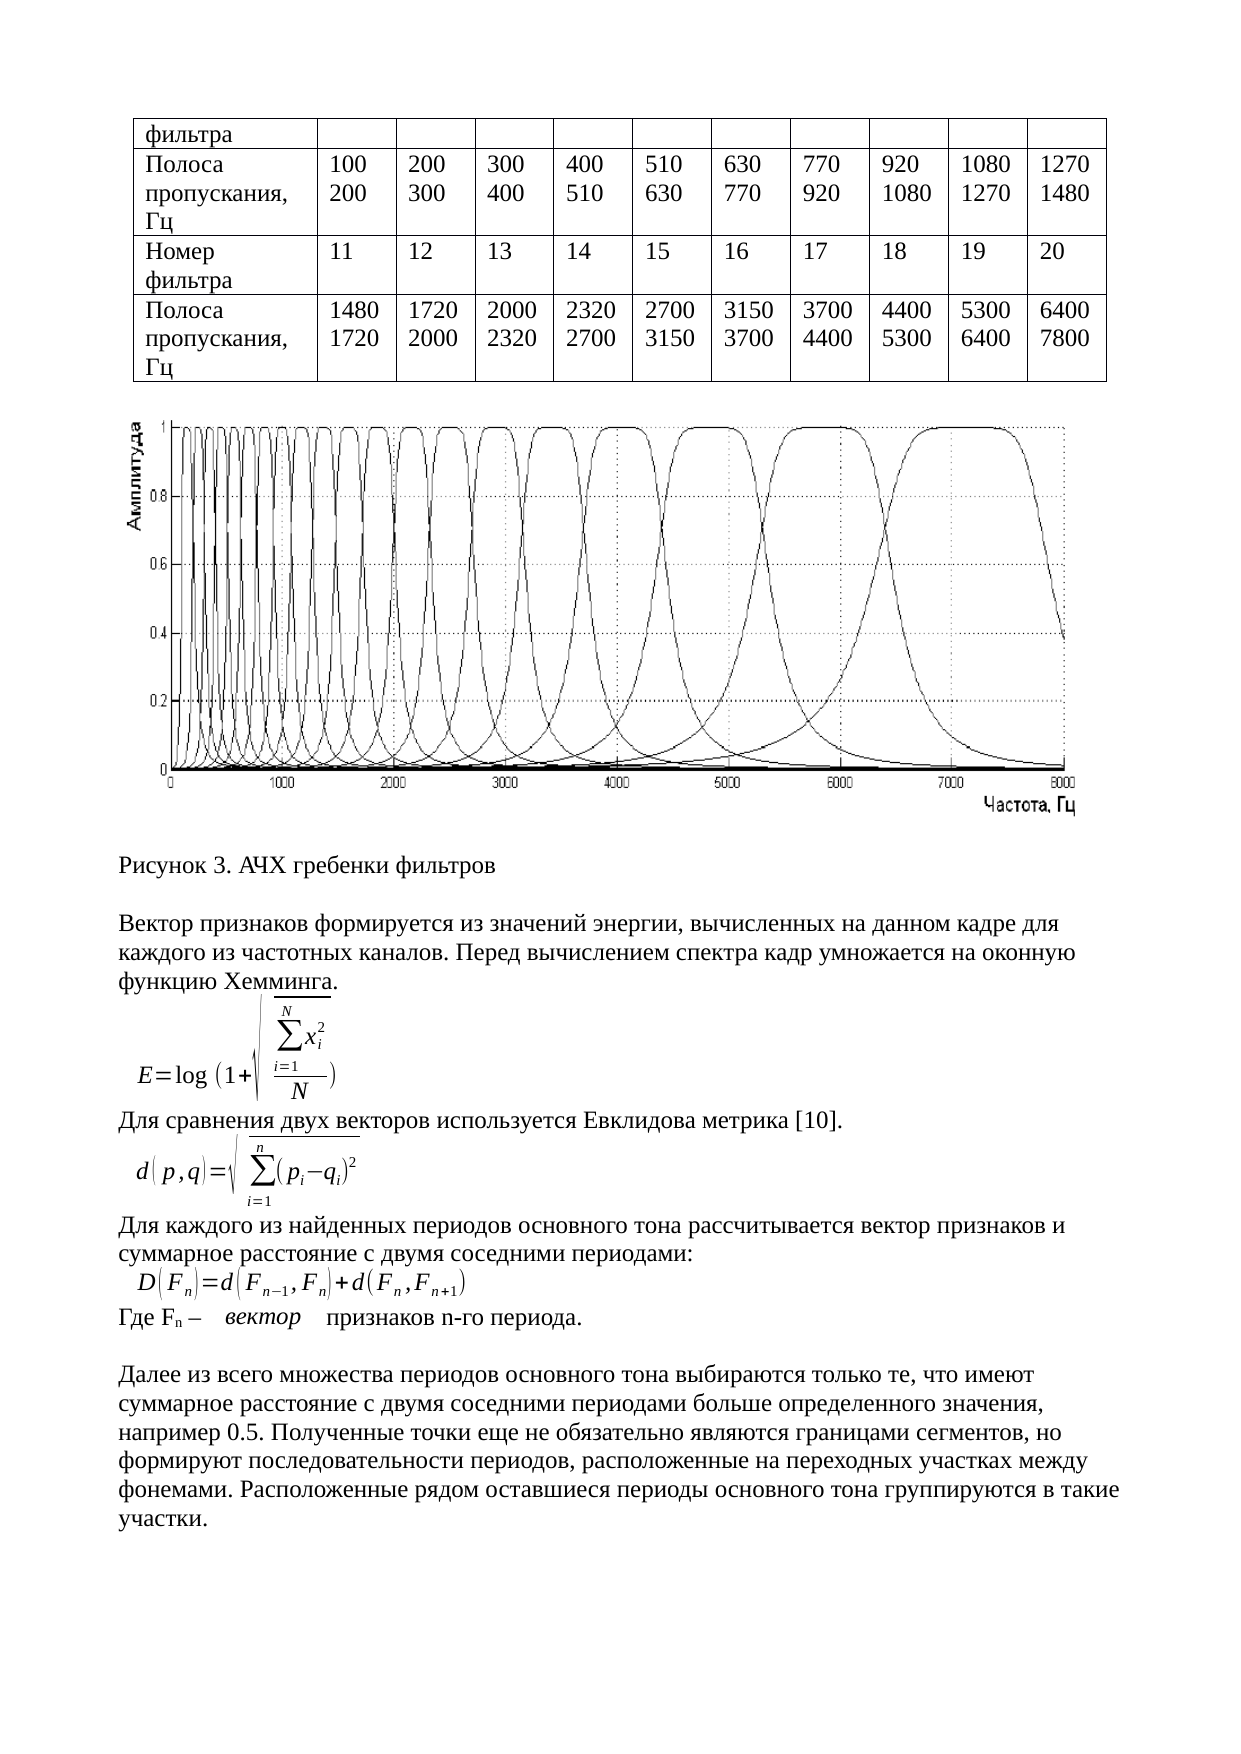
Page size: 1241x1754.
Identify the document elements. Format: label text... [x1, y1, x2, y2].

table_cell 3700 4400 [791, 295, 869, 381]
table_cell 16 [712, 236, 790, 294]
table_cell 1270 1480 [1028, 149, 1106, 235]
text Вектор признаков формируется из значений энергии, вычисленных на данном кадре для каждого из частотных каналов. Перед вычислением спектра кадр умножается на оконную функцию Хемминга. [118, 908, 1122, 995]
table_cell 920 1080 [870, 149, 948, 235]
picture [118, 410, 1093, 822]
table_cell 3150 3700 [712, 295, 790, 381]
table_header [397, 119, 475, 148]
table_cell 100 200 [318, 149, 396, 235]
table_header [554, 119, 632, 148]
table_header [633, 119, 711, 148]
table_cell 300 400 [476, 149, 553, 235]
table_header [791, 119, 869, 148]
table_header [318, 119, 396, 148]
table_cell 15 [633, 236, 711, 294]
table_cell 630 770 [712, 149, 790, 235]
table_cell 12 [397, 236, 475, 294]
table_cell 13 [476, 236, 553, 294]
table_cell Полоса пропускания, Гц [134, 295, 317, 381]
table_cell 6400 7800 [1028, 295, 1106, 381]
table_header [712, 119, 790, 148]
table_cell 18 [870, 236, 948, 294]
table_cell 770 920 [791, 149, 869, 235]
table_cell 2000 2320 [476, 295, 553, 381]
table_cell 200 300 [397, 149, 475, 235]
table_cell 1480 1720 [318, 295, 396, 381]
table_cell 17 [791, 236, 869, 294]
table_cell Полоса пропускания, Гц [134, 149, 317, 235]
text Где Fn – признаков n-го периода. [118, 1302, 1122, 1331]
table_header [870, 119, 948, 148]
table_cell Номер фильтра [134, 236, 317, 294]
table_cell 19 [949, 236, 1027, 294]
table_header [476, 119, 553, 148]
text Рисунок 3. АЧХ гребенки фильтров [118, 851, 1122, 879]
table_cell 14 [554, 236, 632, 294]
table_header фильтра [134, 119, 317, 148]
text Для каждого из найденных периодов основного тона рассчитывается вектор признаков и суммарное расстояние с двумя соседними периодами: [118, 1210, 1122, 1267]
table_cell 2700 3150 [633, 295, 711, 381]
table_cell 4400 5300 [870, 295, 948, 381]
table_cell 20 [1028, 236, 1106, 294]
text Для сравнения двух векторов используется Евклидова метрика [10]. [118, 1105, 1122, 1134]
table_cell 5300 6400 [949, 295, 1027, 381]
table_header [949, 119, 1027, 148]
table_cell 11 [318, 236, 396, 294]
table_cell 400 510 [554, 149, 632, 235]
table_cell 510 630 [633, 149, 711, 235]
table_cell 1720 2000 [397, 295, 475, 381]
table_cell 2320 2700 [554, 295, 632, 381]
table_cell 1080 1270 [949, 149, 1027, 235]
text Далее из всего множества периодов основного тона выбираются только те, что имеют суммарное расстояние с двумя соседними периодами больше определенного значения, например 0.5. Полученные точки еще не обязательно являются границами сегментов, но формируют последовательности периодов, расположенные на переходных участках между фонемами. Расположенные рядом оставшиеся периоды основного тона группируются в такие участки. [118, 1359, 1122, 1532]
table_header [1028, 119, 1106, 148]
